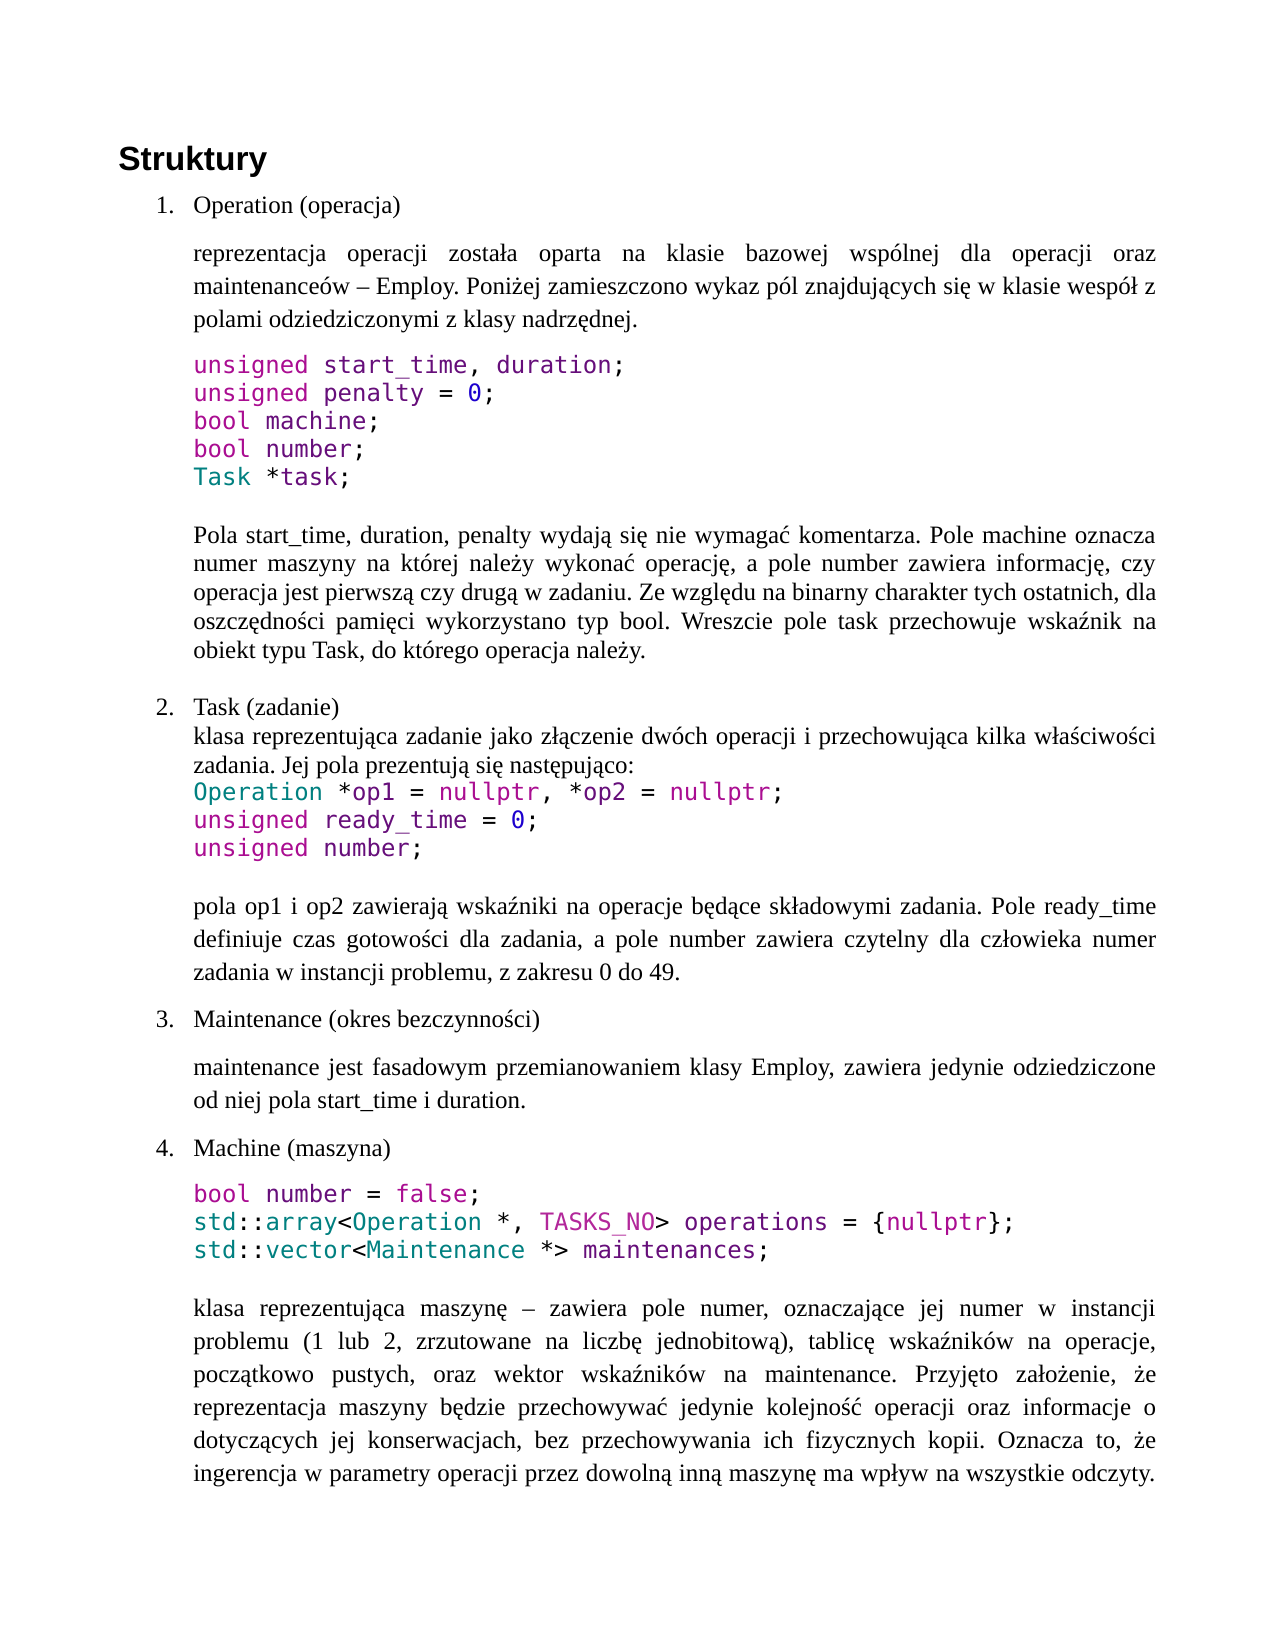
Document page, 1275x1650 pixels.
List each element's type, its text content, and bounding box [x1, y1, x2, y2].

list Task (zadanie) [156, 692, 1157, 721]
list bool number = false; std::array<Operation *, TASKS_NO> operations = {nullptr}; std::vector<Maintenance *> maintenances; [156, 1180, 1157, 1264]
list unsigned penalty = 0; bool machine; bool number; Task *task; [156, 379, 1157, 491]
list Pola start_time, duration, penalty wydają się nie wymagać komentarza. Pole machine oznacza numer maszyny na której należy wykonać operację, a pole number zawiera informację, czy operacja jest pierwszą czy drugą w zadaniu. Ze względu na binarny charakter tych ostatnich, dla oszczędności pamięci wykorzystano typ bool. Wreszcie pole task przechowuje wskaźnik na obiekt typu Task, do którego operacja należy. [156, 520, 1157, 663]
list Operation *op1 = nullptr, *op2 = nullptr; unsigned ready_time = 0; unsigned number; [156, 778, 1157, 862]
subtitle Struktury [118, 139, 1157, 178]
list unsigned start_time, duration; [156, 351, 1157, 379]
list klasa reprezentująca maszynę – zawiera pole numer, oznaczające jej numer w instancji problemu (1 lub 2, zrzutowane na liczbę jednobitową), tablicę wskaźników na operacje, początkowo pustych, oraz wektor wskaźników na maintenance. Przyjęto założenie, że reprezentacja maszyny będzie przechowywać jedynie kolejność operacji oraz informacje o dotyczących jej konserwacjach, bez przechowywania ich fizycznych kopii. Oznacza to, że ingerencja w parametry operacji przez dowolną inną maszynę ma wpływ na wszystkie odczyty. [156, 1293, 1157, 1487]
list Machine (maszyna) [156, 1133, 1157, 1162]
list reprezentacja operacji została oparta na klasie bazowej wspólnej dla operacji oraz maintenanceów – Employ. Poniżej zamieszczono wykaz pól znajdujących się w klasie wespół z polami odziedziczonymi z klasy nadrzędnej. [156, 238, 1157, 332]
list klasa reprezentująca zadanie jako złączenie dwóch operacji i przechowująca kilka właściwości zadania. Jej pola prezentują się następująco: [156, 721, 1157, 778]
list pola op1 i op2 zawierają wskaźniki na operacje będące składowymi zadania. Pole ready_time definiuje czas gotowości dla zadania, a pole number zawiera czytelny dla człowieka numer zadania w instancji problemu, z zakresu 0 do 49. [156, 891, 1157, 986]
list Maintenance (okres bezczynności) [156, 1004, 1157, 1033]
list Operation (operacja) [156, 190, 1157, 219]
list maintenance jest fasadowym przemianowaniem klasy Employ, zawiera jedynie odziedziczone od niej pola start_time i duration. [156, 1052, 1157, 1114]
